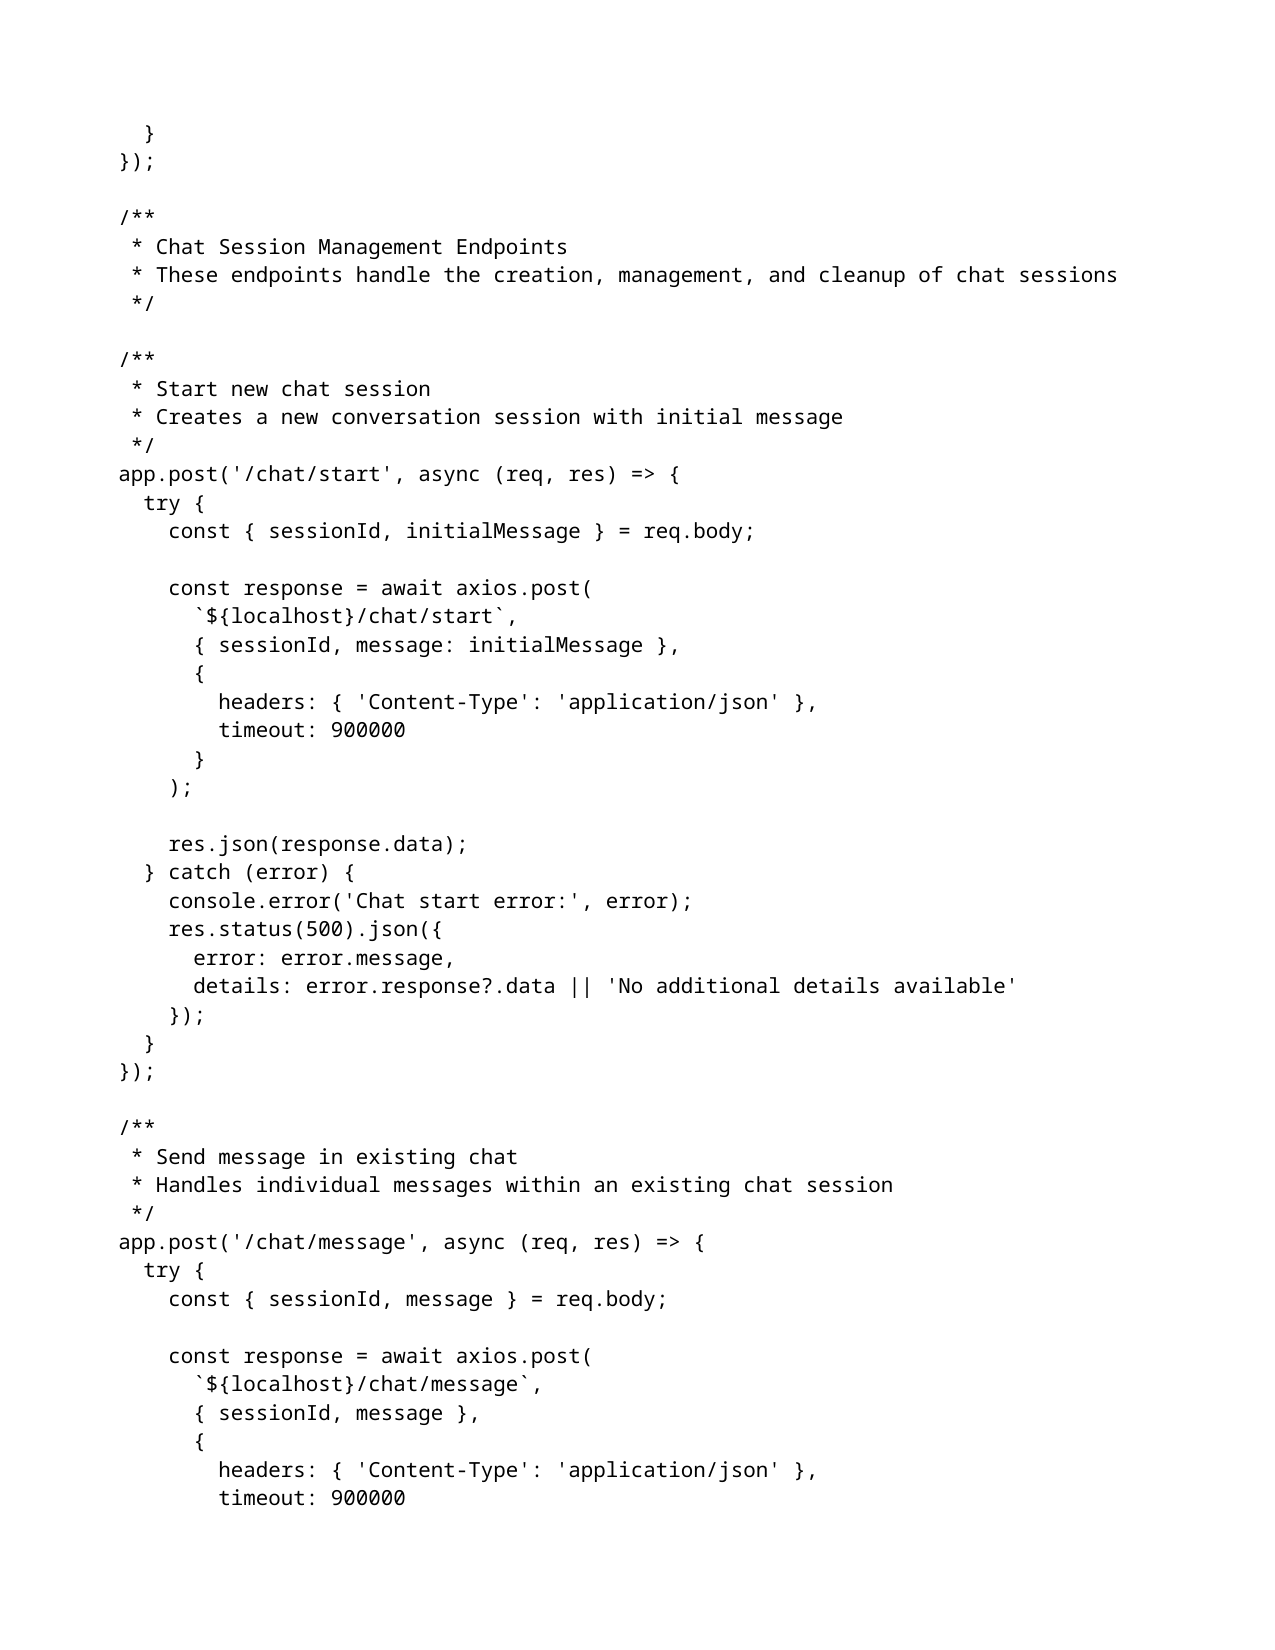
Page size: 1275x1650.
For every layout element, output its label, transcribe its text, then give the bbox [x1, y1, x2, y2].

text }); [118, 1000, 1157, 1028]
text res.json(response.data); [118, 829, 1157, 857]
text `${localhost}/chat/start`, [118, 602, 1157, 630]
text */ [118, 1199, 1157, 1227]
text * These endpoints handle the creation, management, and cleanup of chat sessions [118, 260, 1157, 289]
text } [118, 744, 1157, 772]
text `${localhost}/chat/message`, [118, 1369, 1157, 1398]
text app.post('/chat/message', async (req, res) => { [118, 1227, 1157, 1256]
text * Send message in existing chat [118, 1142, 1157, 1170]
text ); [118, 772, 1157, 801]
text headers: { 'Content-Type': 'application/json' }, [118, 1455, 1157, 1483]
text app.post('/chat/start', async (req, res) => { [118, 459, 1157, 488]
text /** [118, 346, 1157, 374]
text try { [118, 488, 1157, 516]
text /** [118, 1113, 1157, 1142]
text { sessionId, message: initialMessage }, [118, 630, 1157, 658]
text details: error.response?.data || 'No additional details available' [118, 971, 1157, 1000]
text /** [118, 203, 1157, 232]
text const response = await axios.post( [118, 573, 1157, 602]
text { [118, 1426, 1157, 1455]
text timeout: 900000 [118, 715, 1157, 744]
text }); [118, 147, 1157, 175]
text console.error('Chat start error:', error); [118, 886, 1157, 914]
text { sessionId, message }, [118, 1398, 1157, 1426]
text */ [118, 431, 1157, 459]
text const { sessionId, initialMessage } = req.body; [118, 516, 1157, 545]
text * Start new chat session [118, 374, 1157, 402]
text } [118, 1028, 1157, 1057]
text headers: { 'Content-Type': 'application/json' }, [118, 687, 1157, 715]
text timeout: 900000 [118, 1483, 1157, 1512]
text error: error.message, [118, 943, 1157, 971]
text } [118, 118, 1157, 147]
text res.status(500).json({ [118, 914, 1157, 943]
text const { sessionId, message } = req.body; [118, 1284, 1157, 1312]
text * Creates a new conversation session with initial message [118, 402, 1157, 431]
text */ [118, 289, 1157, 317]
text } catch (error) { [118, 857, 1157, 886]
text try { [118, 1256, 1157, 1284]
text }); [118, 1057, 1157, 1085]
text const response = await axios.post( [118, 1341, 1157, 1369]
text { [118, 658, 1157, 687]
text * Chat Session Management Endpoints [118, 232, 1157, 260]
text * Handles individual messages within an existing chat session [118, 1170, 1157, 1199]
